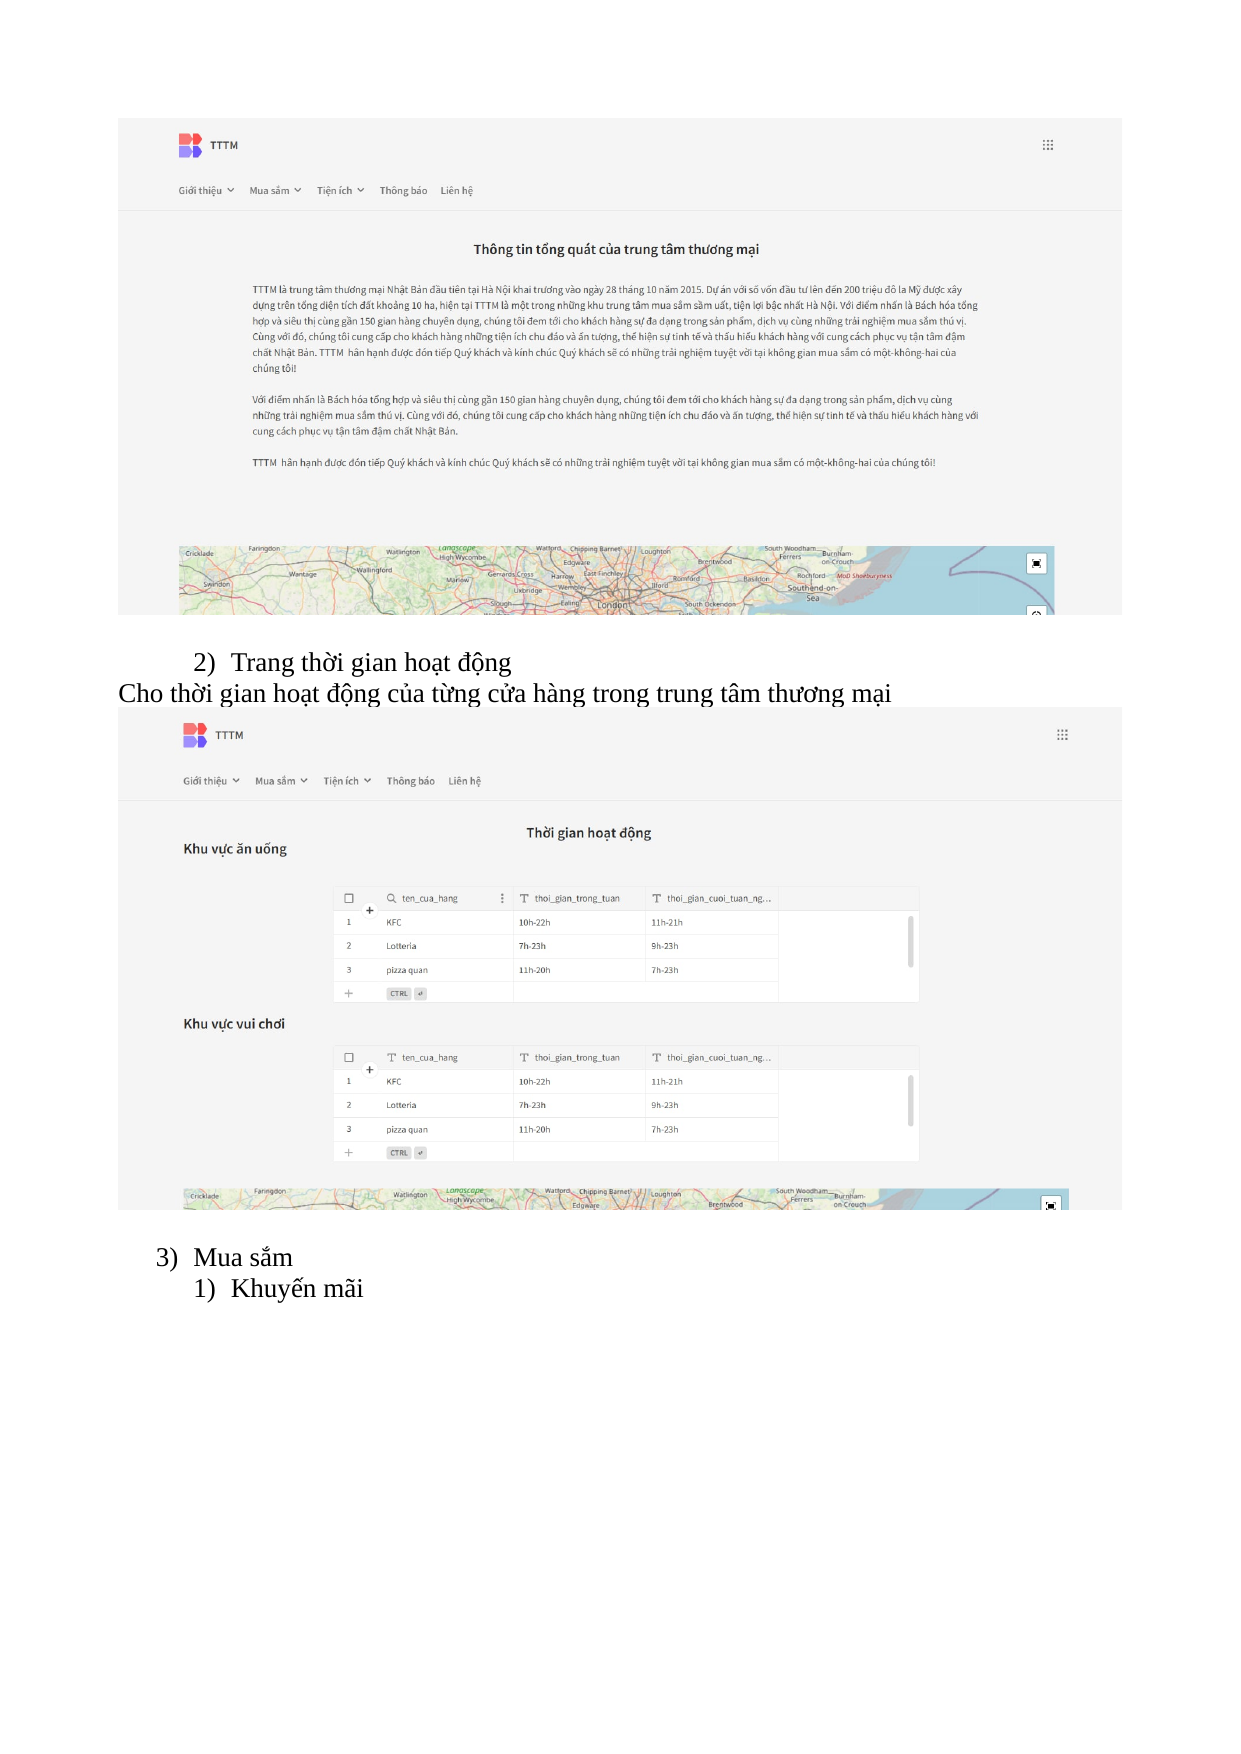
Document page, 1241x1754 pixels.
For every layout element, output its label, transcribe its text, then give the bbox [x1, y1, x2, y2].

list Trang thời gian hoạt động [193, 646, 1122, 677]
picture [118, 118, 1123, 615]
list Mua sắm [156, 1241, 1122, 1272]
picture [118, 707, 1123, 1210]
list Khuyến mãi [193, 1272, 1122, 1303]
text Cho thời gian hoạt động của từng cửa hàng trong trung tâm thương mại [118, 677, 1122, 707]
